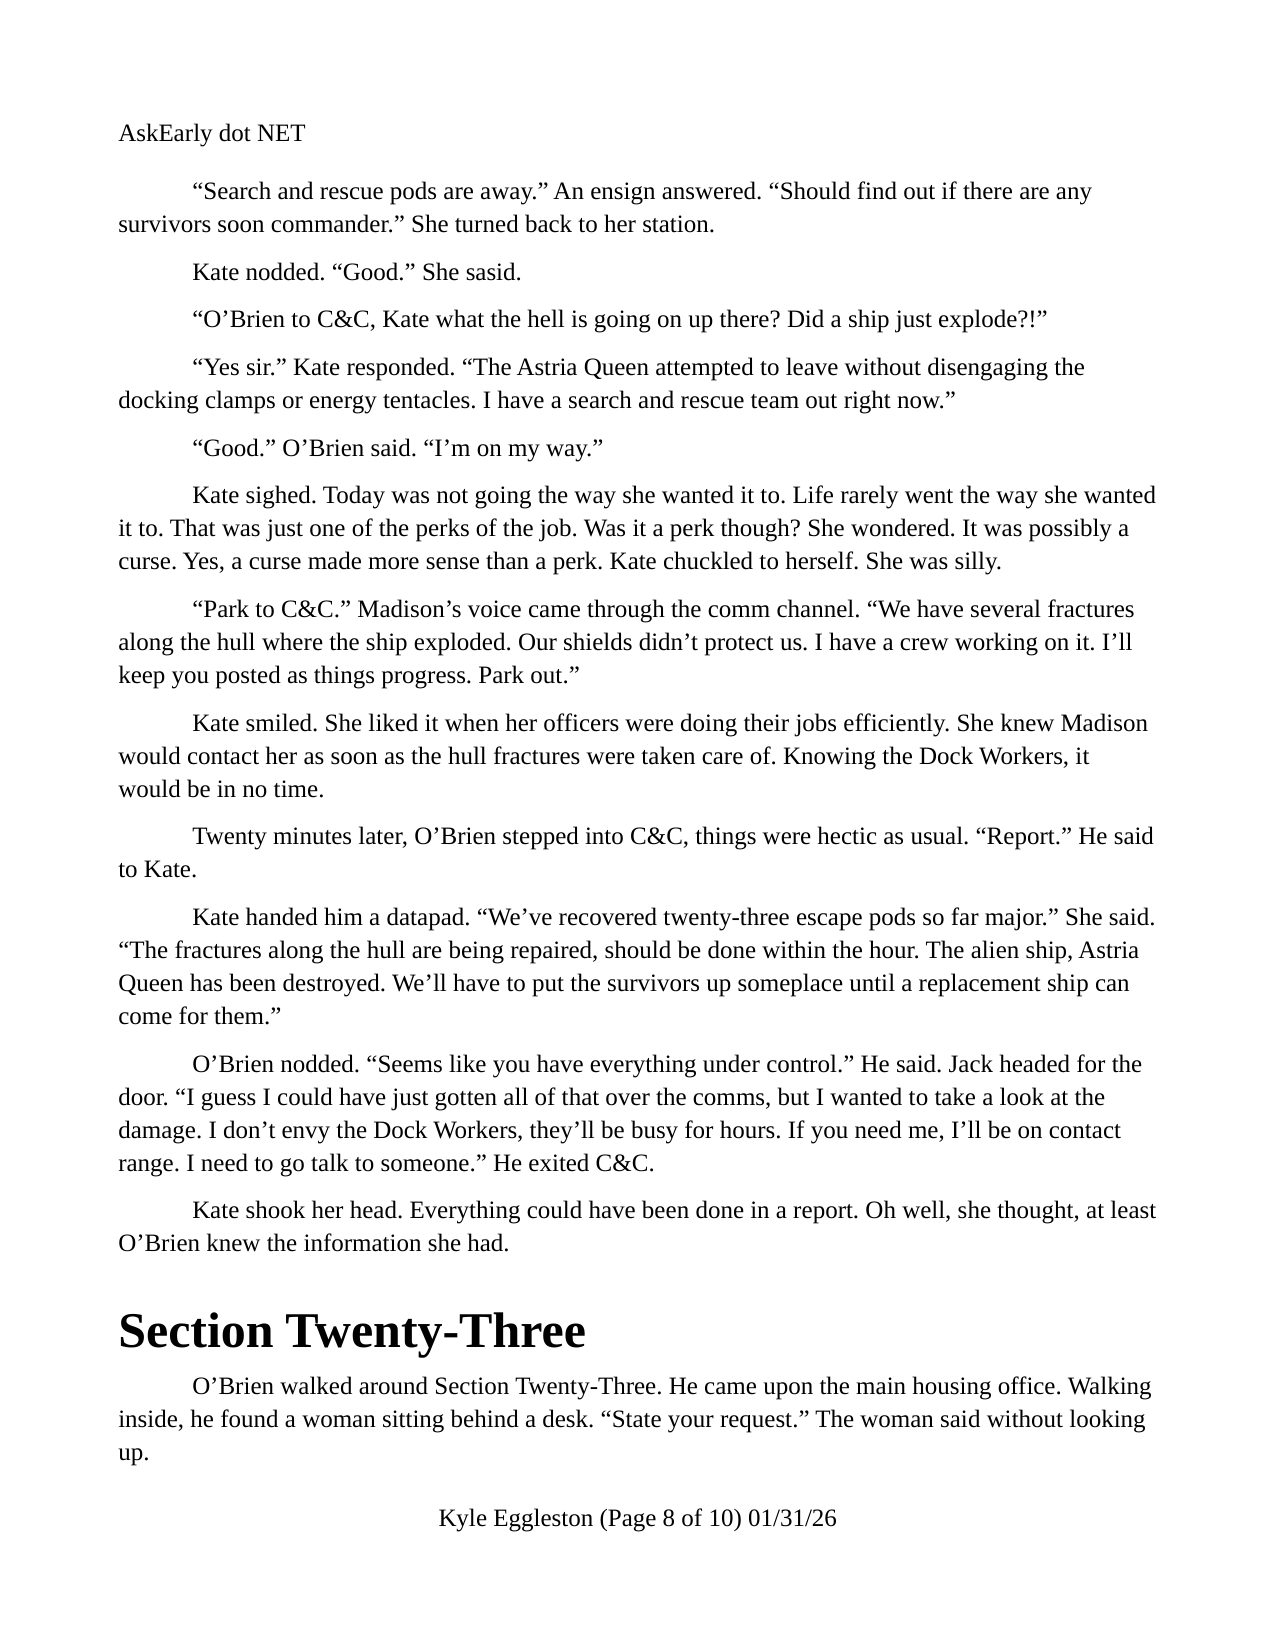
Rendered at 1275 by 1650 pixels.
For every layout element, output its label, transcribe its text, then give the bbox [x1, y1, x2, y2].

text Kate handed him a datapad. “We’ve recovered twenty-three escape pods so far major.” She said. “The fractures along the hull are being repaired, should be done within the hour. The alien ship, Astria Queen has been destroyed. We’ll have to put the survivors up someplace until a replacement ship can come for them.” [118, 902, 1157, 1030]
text Twenty minutes later, O’Brien stepped into C&C, things were hectic as usual. “Report.” He said to Kate. [118, 821, 1157, 883]
text Kate nodded. “Good.” She sasid. [118, 257, 1157, 286]
text Kate sighed. Today was not going the way she wanted it to. Life rarely went the way she wanted it to. That was just one of the perks of the job. Was it a perk though? She wondered. It was possibly a curse. Yes, a curse made more sense than a perk. Kate chuckled to herself. She was silly. [118, 480, 1157, 575]
text O’Brien nodded. “Seems like you have everything under control.” He said. Jack headed for the door. “I guess I could have just gotten all of that over the comms, but I wanted to take a look at the damage. I don’t envy the Dock Workers, they’ll be busy for hours. If you need me, I’ll be on contact range. I need to go talk to someone.” He exited C&C. [118, 1049, 1157, 1176]
text “O’Brien to C&C, Kate what the hell is going on up there? Did a ship just explode?!” [118, 304, 1157, 333]
text O’Brien walked around Section Twenty-Three. He came upon the main housing office. Walking inside, he found a woman sitting behind a desk. “State your request.” The woman said without looking up. [118, 1371, 1157, 1466]
text “Search and rescue pods are away.” An ensign answered. “Should find out if there are any survivors soon commander.” She turned back to her station. [118, 176, 1157, 238]
text “Good.” O’Brien said. “I’m on my way.” [118, 433, 1157, 462]
subtitle Section Twenty-Three [118, 1301, 1157, 1358]
text “Yes sir.” Kate responded. “The Astria Queen attempted to leave without disengaging the docking clamps or energy tentacles. I have a search and rescue team out right now.” [118, 352, 1157, 414]
text “Park to C&C.” Madison’s voice came through the comm channel. “We have several fractures along the hull where the ship exploded. Our shields didn’t protect us. I have a crew working on it. I’ll keep you posted as things progress. Park out.” [118, 594, 1157, 689]
text Kate shook her head. Everything could have been done in a report. Oh well, she thought, at least O’Brien knew the information she had. [118, 1195, 1157, 1257]
text Kate smiled. She liked it when her officers were doing their jobs efficiently. She knew Madison would contact her as soon as the hull fractures were taken care of. Knowing the Dock Workers, it would be in no time. [118, 708, 1157, 802]
